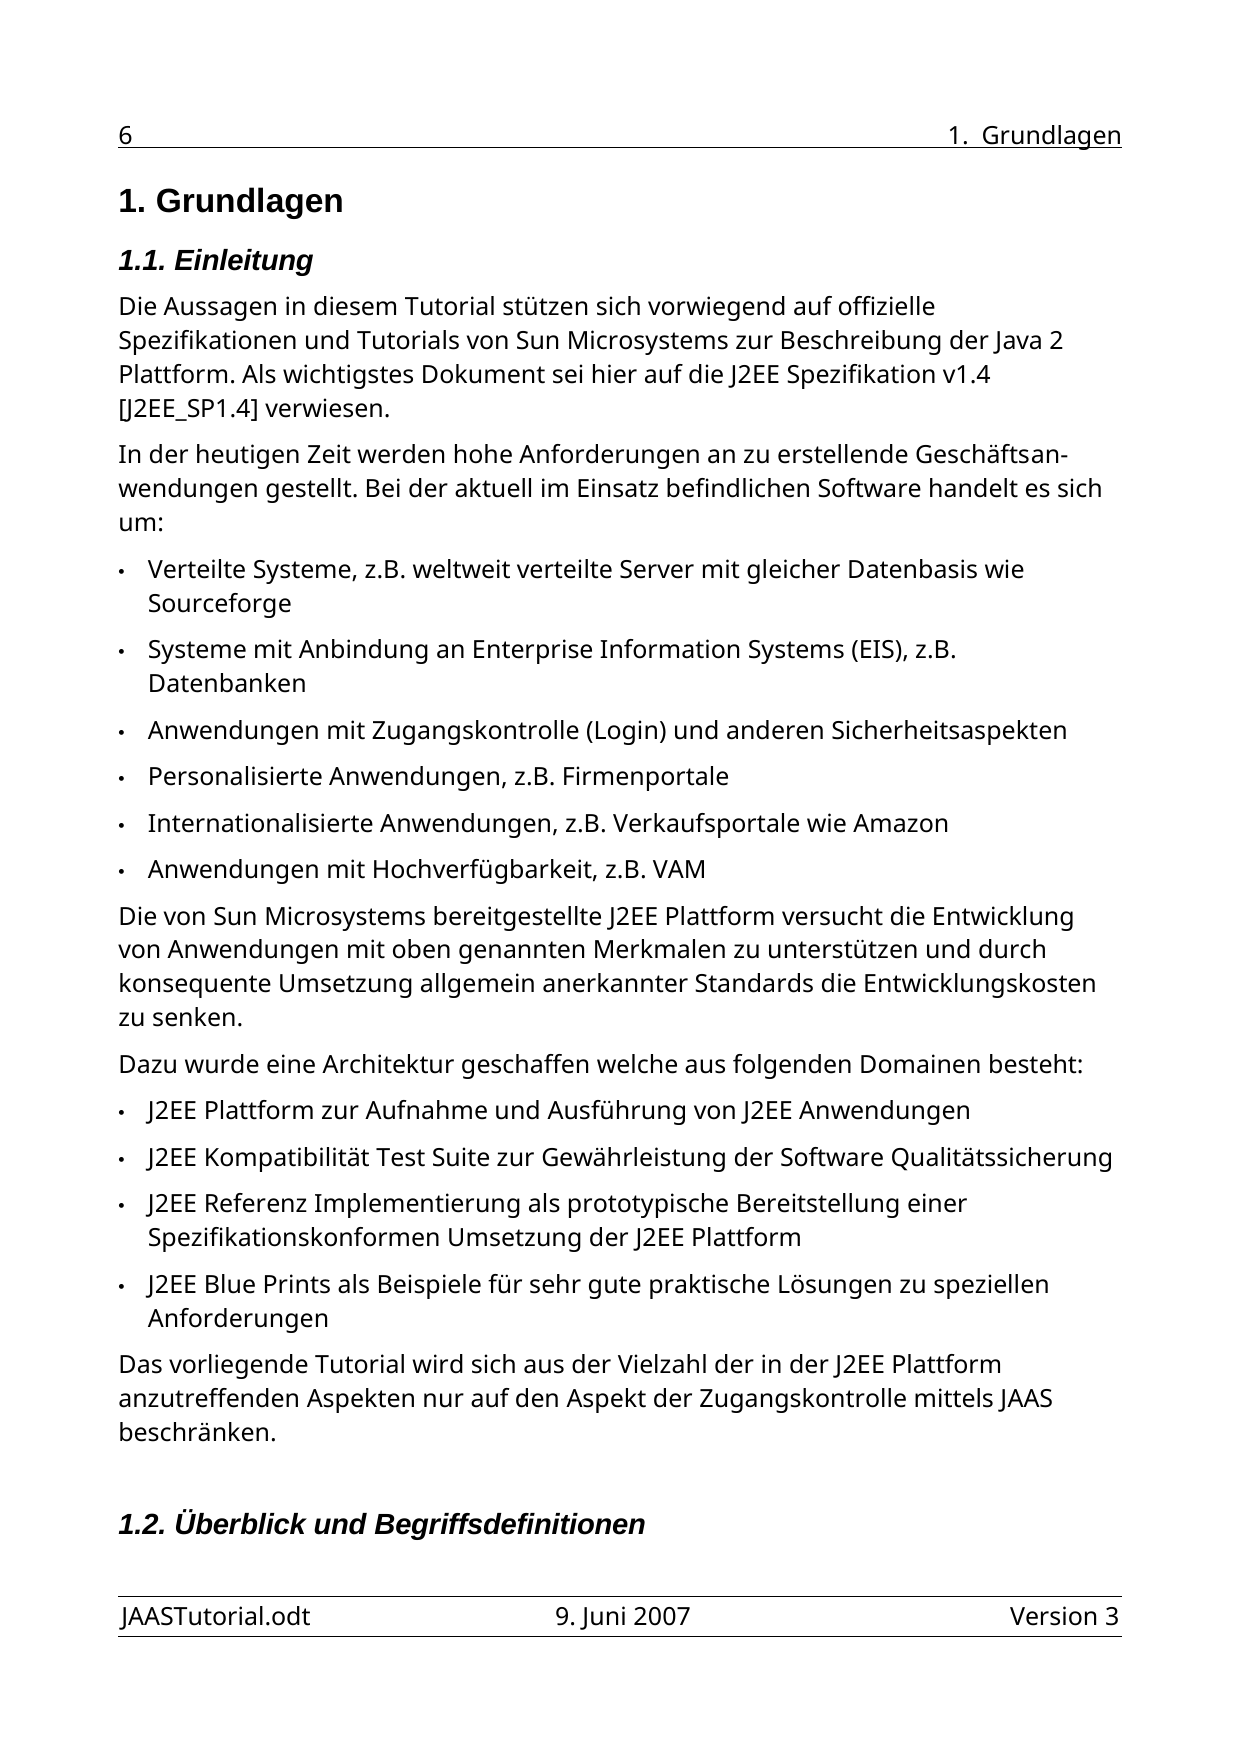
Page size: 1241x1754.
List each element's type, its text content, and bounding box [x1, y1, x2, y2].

subtitle Überblick und Begriffsdefinitionen [118, 1508, 1122, 1540]
text Das vorliegende Tutorial wird sich aus der Vielzahl der in der J2EE Plattform anzutreffenden Aspekten nur auf den Aspekt der Zugangskontrolle mittels JAAS beschränken. [118, 1347, 1122, 1449]
subtitle Grundlagen [118, 182, 1122, 219]
list J2EE Referenz Implementierung als prototypische Bereitstellung einer Spezifikations­konformen Umsetzung der J2EE Plattform [118, 1186, 1122, 1254]
text Die Aussagen in diesem Tutorial stützen sich vorwiegend auf offizielle Spezifikationen und Tutorials von Sun Microsystems zur Beschreibung der Java 2 Plattform. Als wichtigstes Dokument sei hier auf die J2EE Spezifikation v1.4 [J2EE_SP1.4] verwiesen. [118, 289, 1122, 425]
list Anwendungen mit Zugangskontrolle (Login) und anderen Sicherheitsaspekten [118, 713, 1122, 747]
list Personalisierte Anwendungen, z.B. Firmenportale [118, 759, 1122, 793]
list J2EE Blue Prints als Beispiele für sehr gute praktische Lösungen zu speziellen Anforderungen [118, 1267, 1122, 1334]
list Verteilte Systeme, z.B. weltweit verteilte Server mit gleicher Datenbasis wie Sourceforge [118, 552, 1122, 620]
list Internationalisierte Anwendungen, z.B. Verkaufsportale wie Amazon [118, 806, 1122, 839]
list J2EE Kompatibilität Test Suite zur Gewährleistung der Software Qualitätssicherung [118, 1140, 1122, 1174]
text Dazu wurde eine Architektur geschaffen welche aus folgenden Domainen besteht: [118, 1047, 1122, 1081]
list J2EE Plattform zur Aufnahme und Ausführung von J2EE Anwendungen [118, 1093, 1122, 1127]
list Systeme mit Anbindung an Enterprise Information Systems (EIS), z.B. Datenbanken [118, 632, 1122, 700]
text Die von Sun Microsystems bereitgestellte J2EE Plattform versucht die Entwicklung von Anwendungen mit oben genannten Merkmalen zu unterstützen und durch konsequente Umsetzung allgemein anerkannter Standards die Entwicklungskosten zu senken. [118, 898, 1122, 1034]
subtitle Einleitung [118, 244, 1122, 277]
list Anwendungen mit Hochverfügbarkeit, z.B. VAM [118, 852, 1122, 886]
text In der heutigen Zeit werden hohe Anforderungen an zu erstellende Geschäfts­an­wendung­en gestellt. Bei der aktuell im Einsatz befindlichen Software handelt es sich um: [118, 437, 1122, 539]
